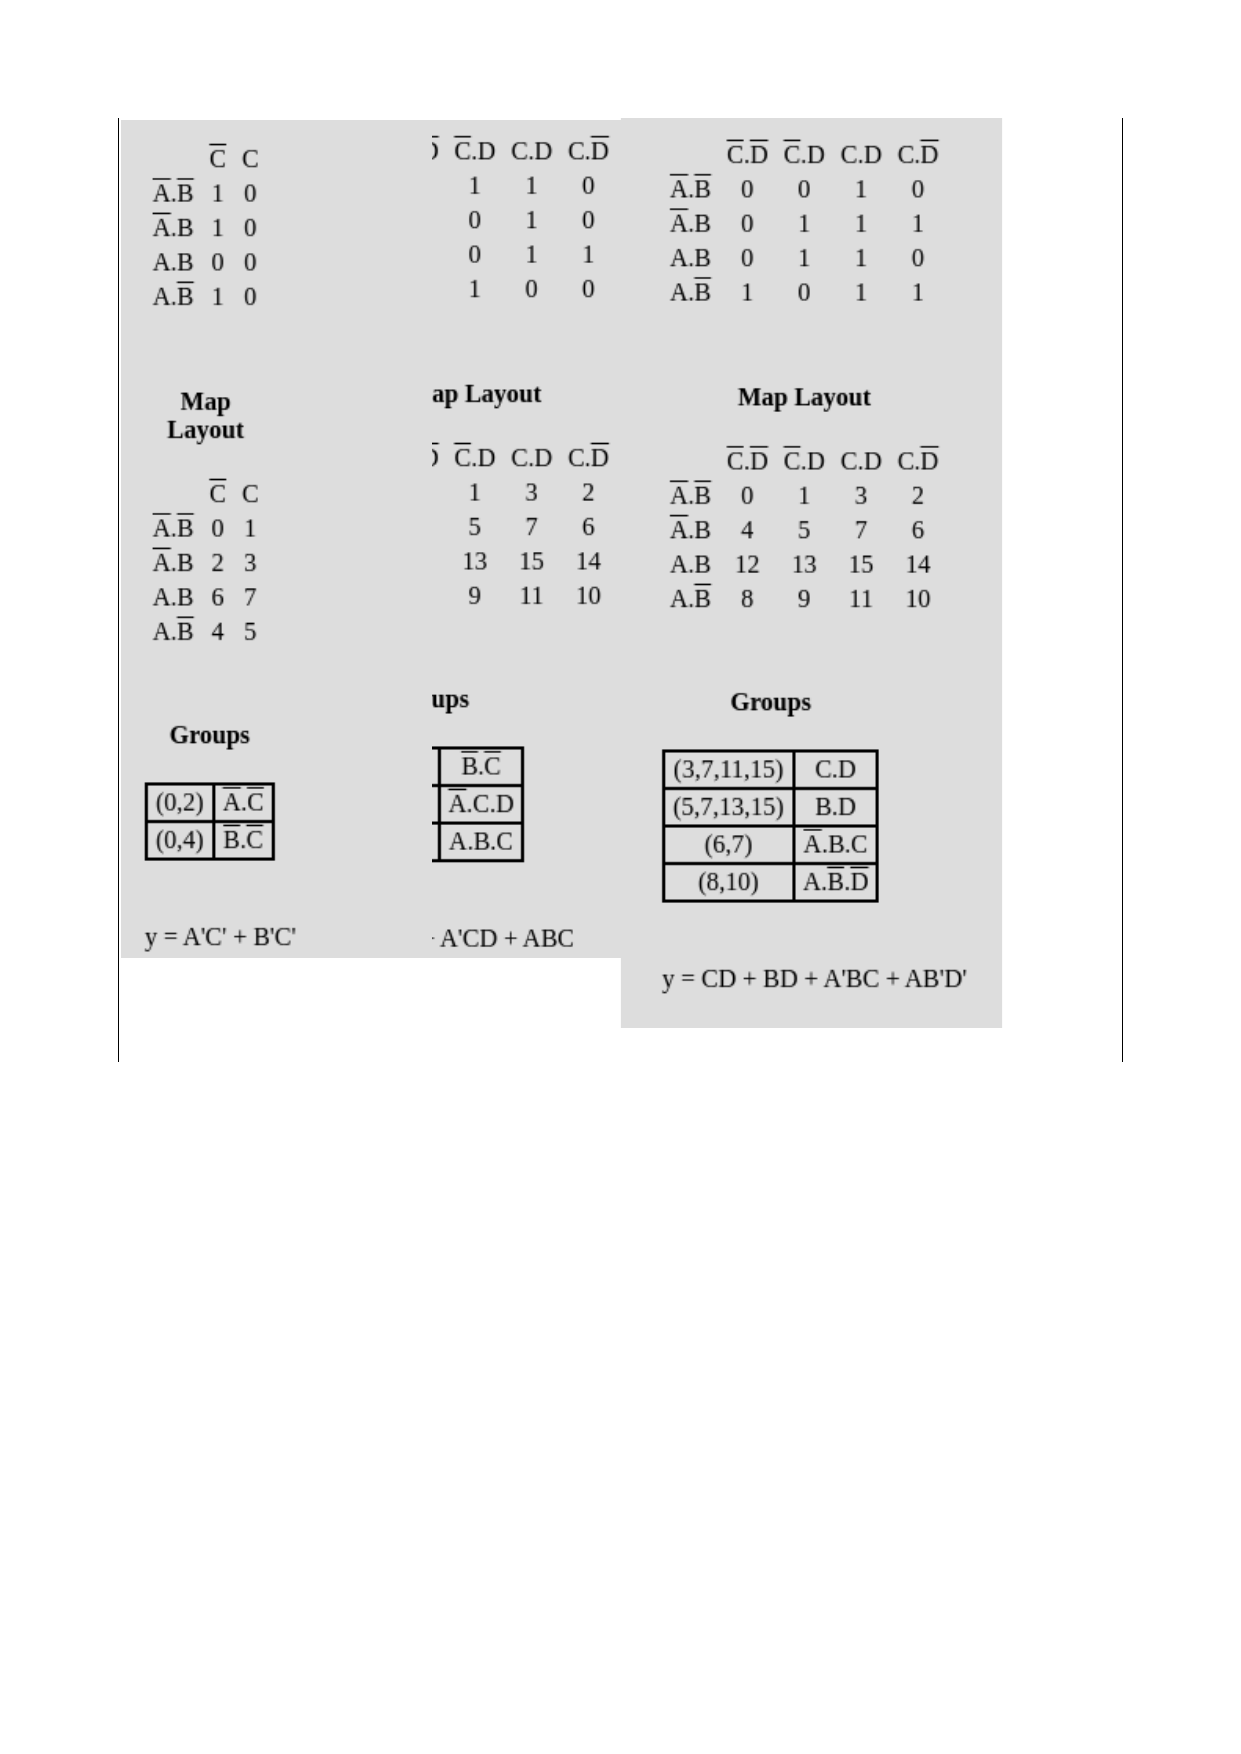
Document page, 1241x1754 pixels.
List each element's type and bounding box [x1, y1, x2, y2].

picture [121, 118, 1003, 1028]
table_cell [119, 118, 1122, 1062]
